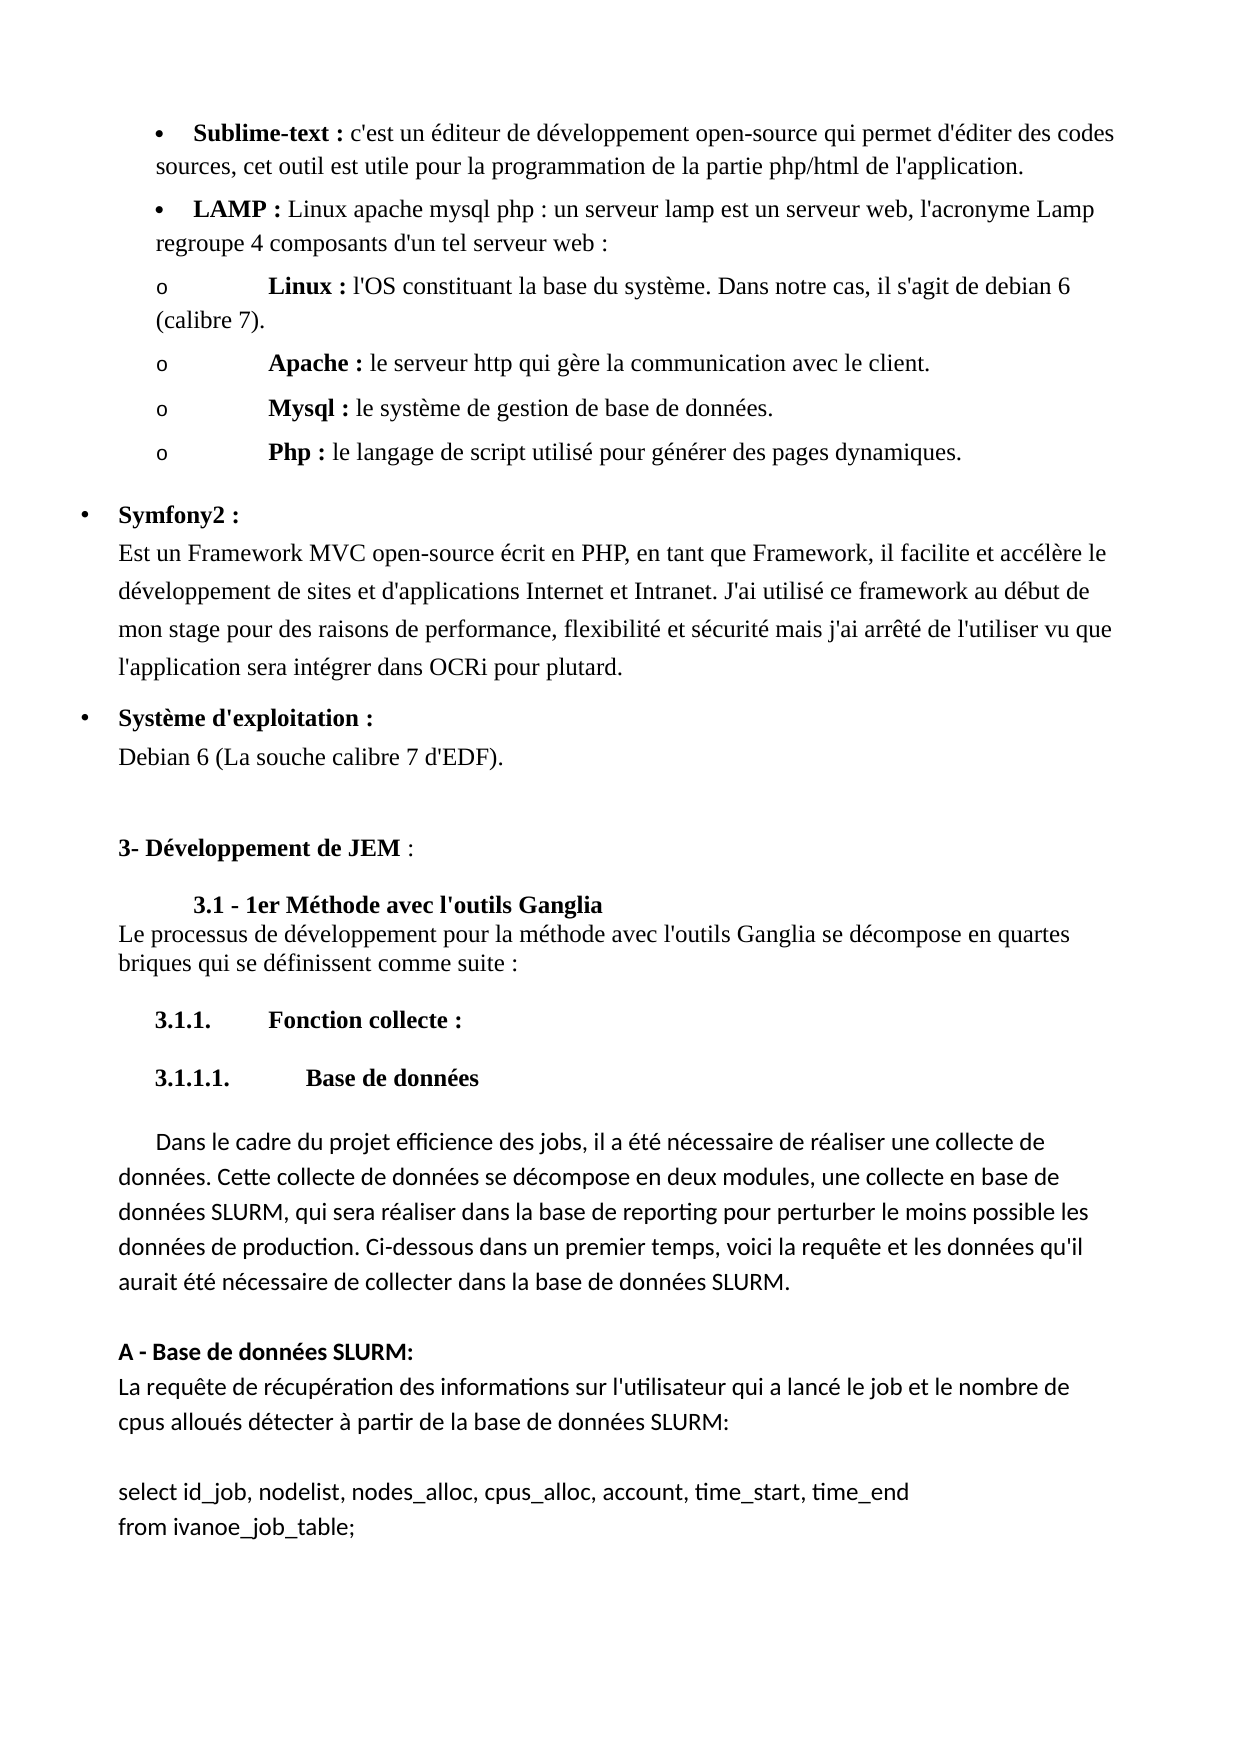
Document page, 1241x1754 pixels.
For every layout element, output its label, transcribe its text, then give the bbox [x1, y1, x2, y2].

list - 1er Méthode avec l'outils Ganglia [193, 890, 1122, 919]
list Base de données [154, 1063, 1122, 1091]
text Dans le cadre du projet efficience des jobs, il a été nécessaire de réaliser une collecte de données. Cette collecte de données se décompose en deux modules, une collecte en base de données SLURM, qui sera réaliser dans la base de reporting pour perturber le moins possible les données de production. Ci-dessous dans un premier temps, voici la requête et les données qu'il aurait été nécessaire de collecter dans la base de données SLURM. [118, 1126, 1122, 1297]
list Debian 6 (La souche calibre 7 d'EDF). [118, 742, 1122, 771]
list Mysql : le système de gestion de base de données. [156, 393, 1122, 422]
text 3- Développement de JEM : [118, 833, 1122, 861]
list Sublime-text : c'est un éditeur de développement open-source qui permet d'éditer des codes sources, cet outil est utile pour la programmation de la partie php/html de l'application. [156, 118, 1122, 180]
list Symfony2 : [81, 500, 1122, 528]
text A - Base de données SLURM: [118, 1336, 1122, 1367]
text from ivanoe_job_table; [118, 1511, 1122, 1542]
text La requête de récupération des informations sur l'utilisateur qui a lancé le job et le nombre de cpus alloués détecter à partir de la base de données SLURM: [118, 1371, 1122, 1437]
text Est un Framework MVC open-source écrit en PHP, en tant que Framework, il facilite et accélère le développement de sites et d'applications Internet et Intranet. J'ai utilisé ce framework au début de mon stage pour des raisons de performance, flexibilité et sécurité mais j'ai arrêté de l'utiliser vu que l'application sera intégrer dans OCRi pour plutard. [118, 528, 1122, 681]
list Apache : le serveur http qui gère la communication avec le client. [156, 348, 1122, 378]
text select id_job, nodelist, nodes_alloc, cpus_alloc, account, time_start, time_end [118, 1476, 1122, 1507]
list Système d'exploitation : [81, 703, 1122, 732]
list Php : le langage de script utilisé pour générer des pages dynamiques. [156, 437, 1122, 467]
list Linux : l'OS constituant la base du système. Dans notre cas, il s'agit de debian 6 (calibre 7). [156, 271, 1122, 334]
text Le processus de développement pour la méthode avec l'outils Ganglia se décompose en quartes briques qui se définissent comme suite : [118, 919, 1122, 976]
list LAMP : Linux apache mysql php : un serveur lamp est un serveur web, l'acronyme Lamp regroupe 4 composants d'un tel serveur web : [156, 194, 1122, 256]
list Fonction collecte : [154, 1005, 1122, 1034]
